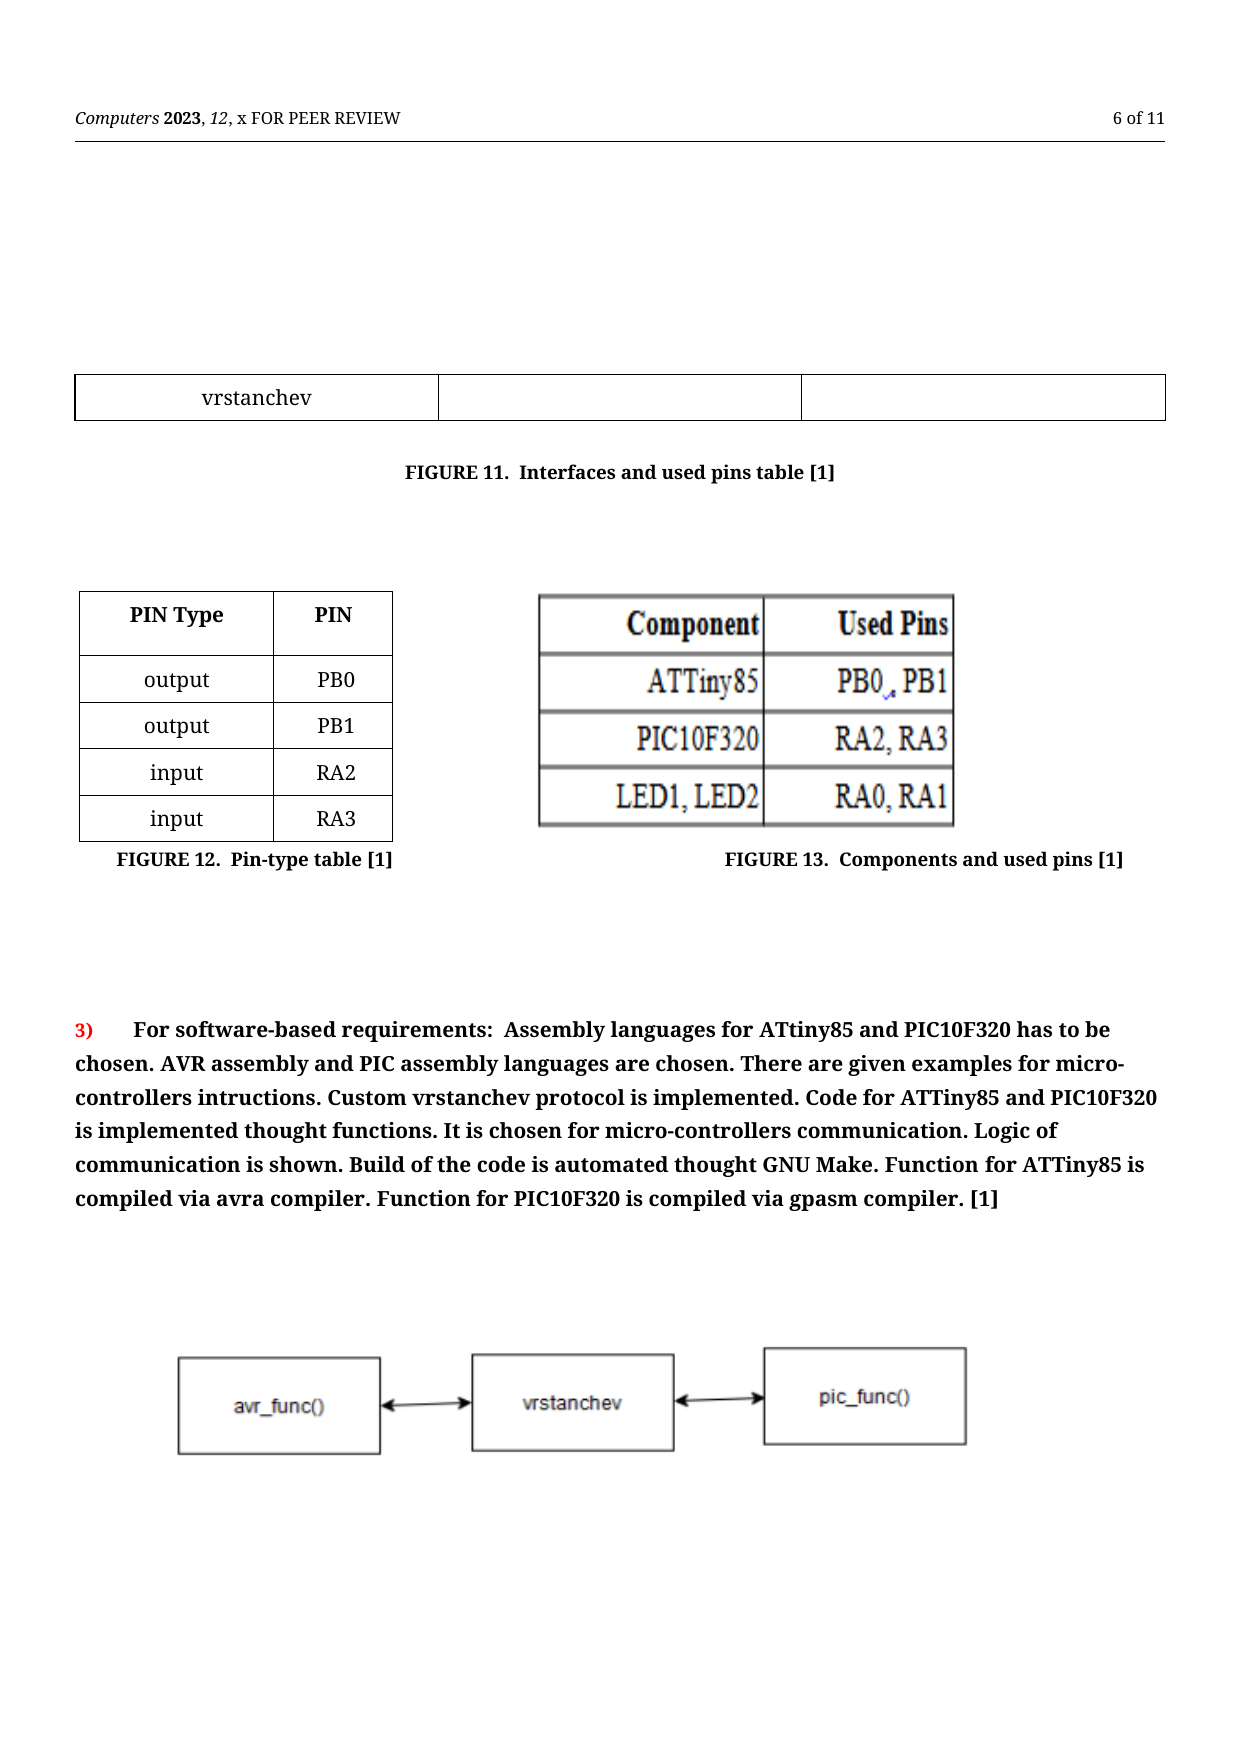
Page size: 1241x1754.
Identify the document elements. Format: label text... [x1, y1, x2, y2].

table_header PIN [274, 592, 392, 655]
table_cell PB1 [274, 703, 392, 748]
table_cell output [80, 703, 273, 748]
table_header PIN Type [80, 592, 273, 655]
table_cell [439, 375, 801, 420]
table_cell vrstanchev [76, 375, 438, 420]
table_cell input [80, 796, 273, 841]
table_cell RA3 [274, 796, 392, 841]
table_cell RA2 [274, 749, 392, 795]
text FIGURE 11. Interfaces and used pins table [1] [75, 455, 1165, 489]
table_cell input [80, 749, 273, 795]
table_cell output [80, 656, 273, 702]
table_cell PB0 [274, 656, 392, 702]
picture [524, 585, 962, 835]
text 3) For software-based requirements: Assembly languages for ATtiny85 and PIC10F320 has to be chosen. AVR assembly and PIC assembly languages are chosen. There are given examples for micro-controllers intructions. Custom vrstanchev protocol is implemented. Code for ATTiny85 and PIC10F320 is implemented thought functions. It is chosen for micro-controllers communication. Logic of communication is shown. Build of the code is automated thought GNU Make. Function for ATTiny85 is compiled via avra compiler. Function for PIC10F320 is compiled via gpasm compiler. [1] [75, 1012, 1165, 1216]
picture [167, 1338, 986, 1474]
text FIGURE 12. Pin-type table [1] FIGURE 13. Components and used pins [1] [75, 842, 1165, 876]
table_cell [802, 375, 1165, 420]
